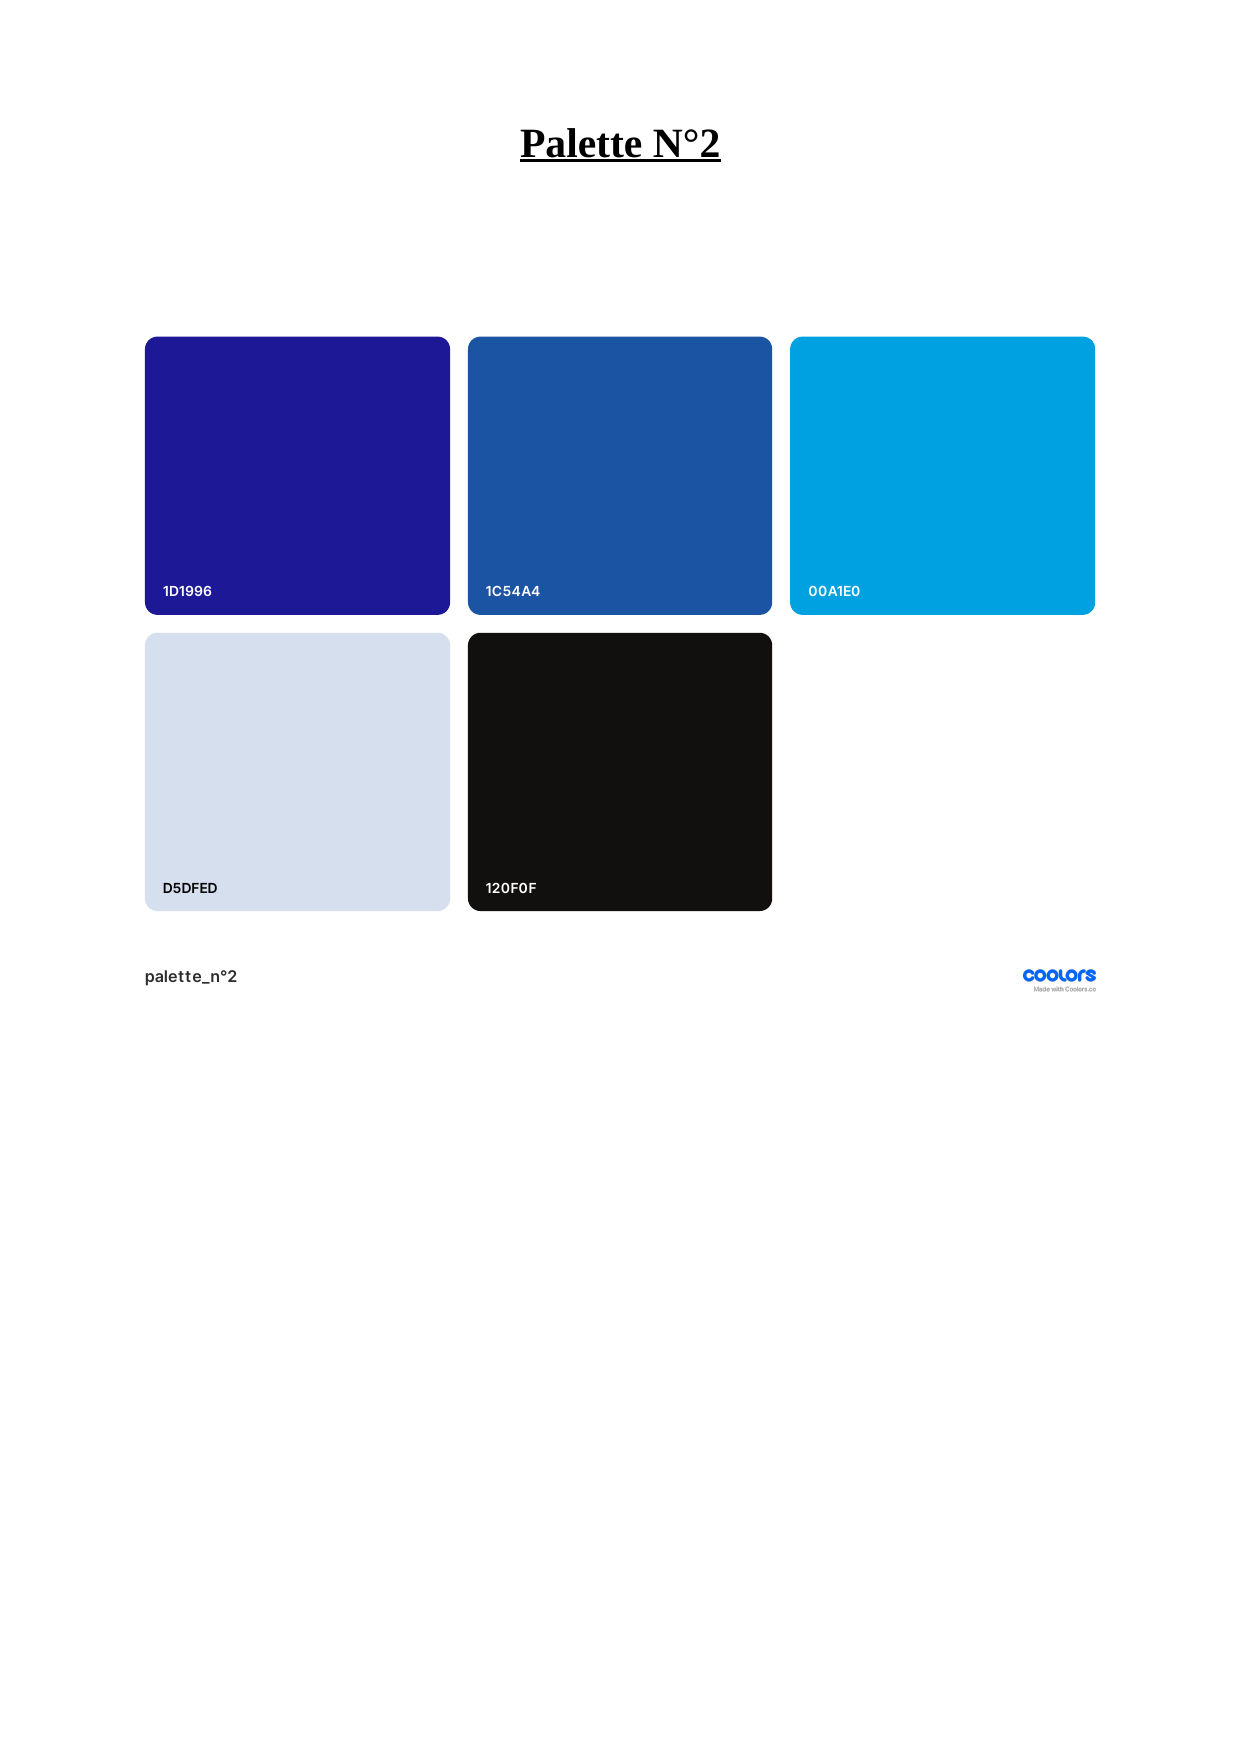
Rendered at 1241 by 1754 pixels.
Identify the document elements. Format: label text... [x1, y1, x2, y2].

text Palette N°2 [118, 118, 1122, 166]
